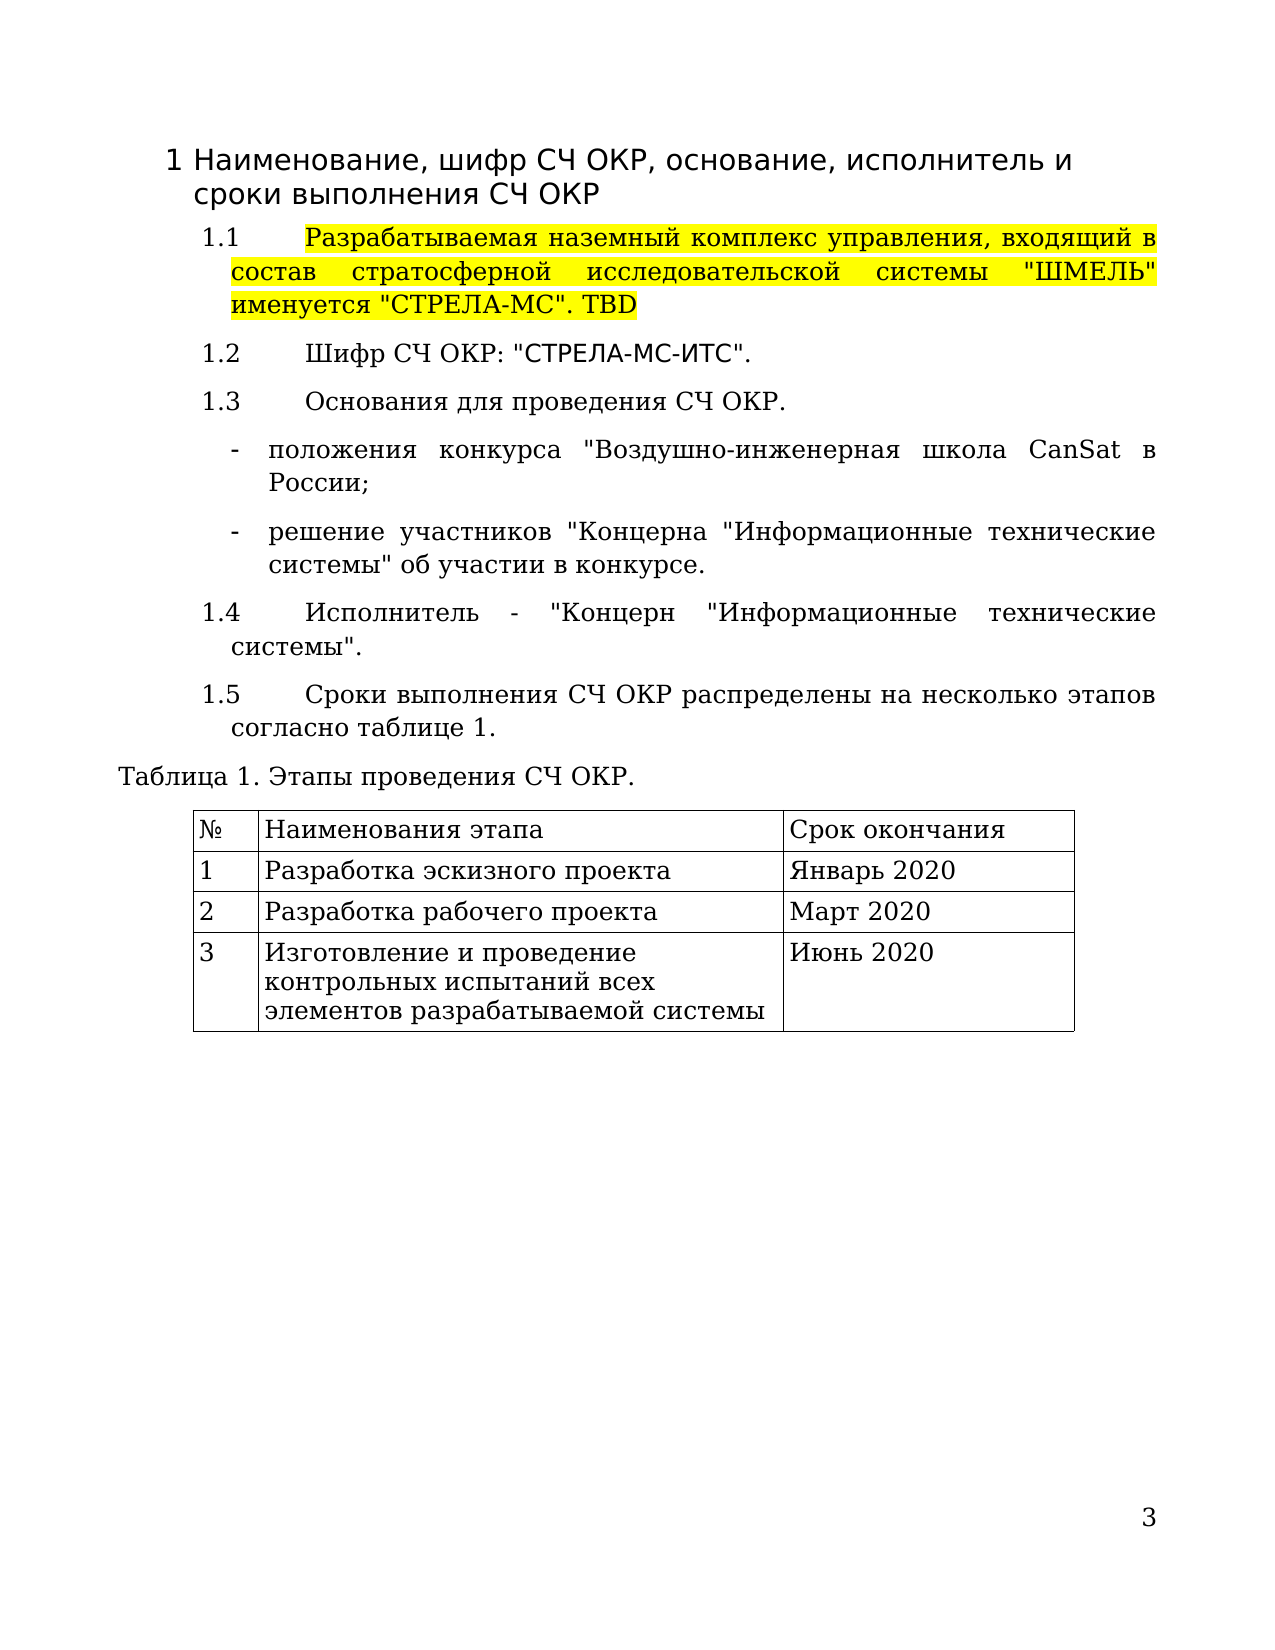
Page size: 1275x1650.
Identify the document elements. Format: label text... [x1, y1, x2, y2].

text Таблица 1. Этапы проведения СЧ ОКР. [118, 762, 1157, 791]
table_cell Март 2020 [784, 892, 1074, 932]
list положения конкурса "Воздушно-инженерная школа CanSat в России; [231, 435, 1157, 498]
table_cell Январь 2020 [784, 852, 1074, 891]
list Исполнитель - "Концерн "Информационные технические системы". [193, 598, 1157, 661]
list Разрабатываемая наземный комплекс управления, входящий в состав стратосферной исследовательской системы "ШМЕЛЬ" именуется "СТРЕЛА-МС". TBD [193, 223, 1157, 320]
list решение участников "Концерна "Информационные технические системы" об участии в конкурсе. [231, 517, 1157, 579]
table_cell Изготовление и проведение контрольных испытаний всех элементов разрабатываемой системы [259, 933, 783, 1031]
table_cell Разработка рабочего проекта [259, 892, 783, 932]
list Основания для проведения СЧ ОКР. [193, 387, 1157, 416]
table_cell Июнь 2020 [784, 933, 1074, 1031]
table_header Наименования этапа [259, 811, 783, 851]
table_cell 3 [194, 933, 258, 1031]
table_header Срок окончания [784, 811, 1074, 851]
table_header № [194, 811, 258, 851]
list Сроки выполнения СЧ ОКР распределены на несколько этапов согласно таблице 1. [193, 680, 1157, 743]
list Шифр СЧ ОКР: "СТРЕЛА-МС-ИТС". [193, 339, 1157, 368]
table_cell 2 [194, 892, 258, 932]
subtitle Наименование, шифр СЧ ОКР, основание, исполнитель и сроки выполнения СЧ ОКР [156, 143, 1157, 211]
table_cell Разработка эскизного проекта [259, 852, 783, 891]
table_cell 1 [194, 852, 258, 891]
